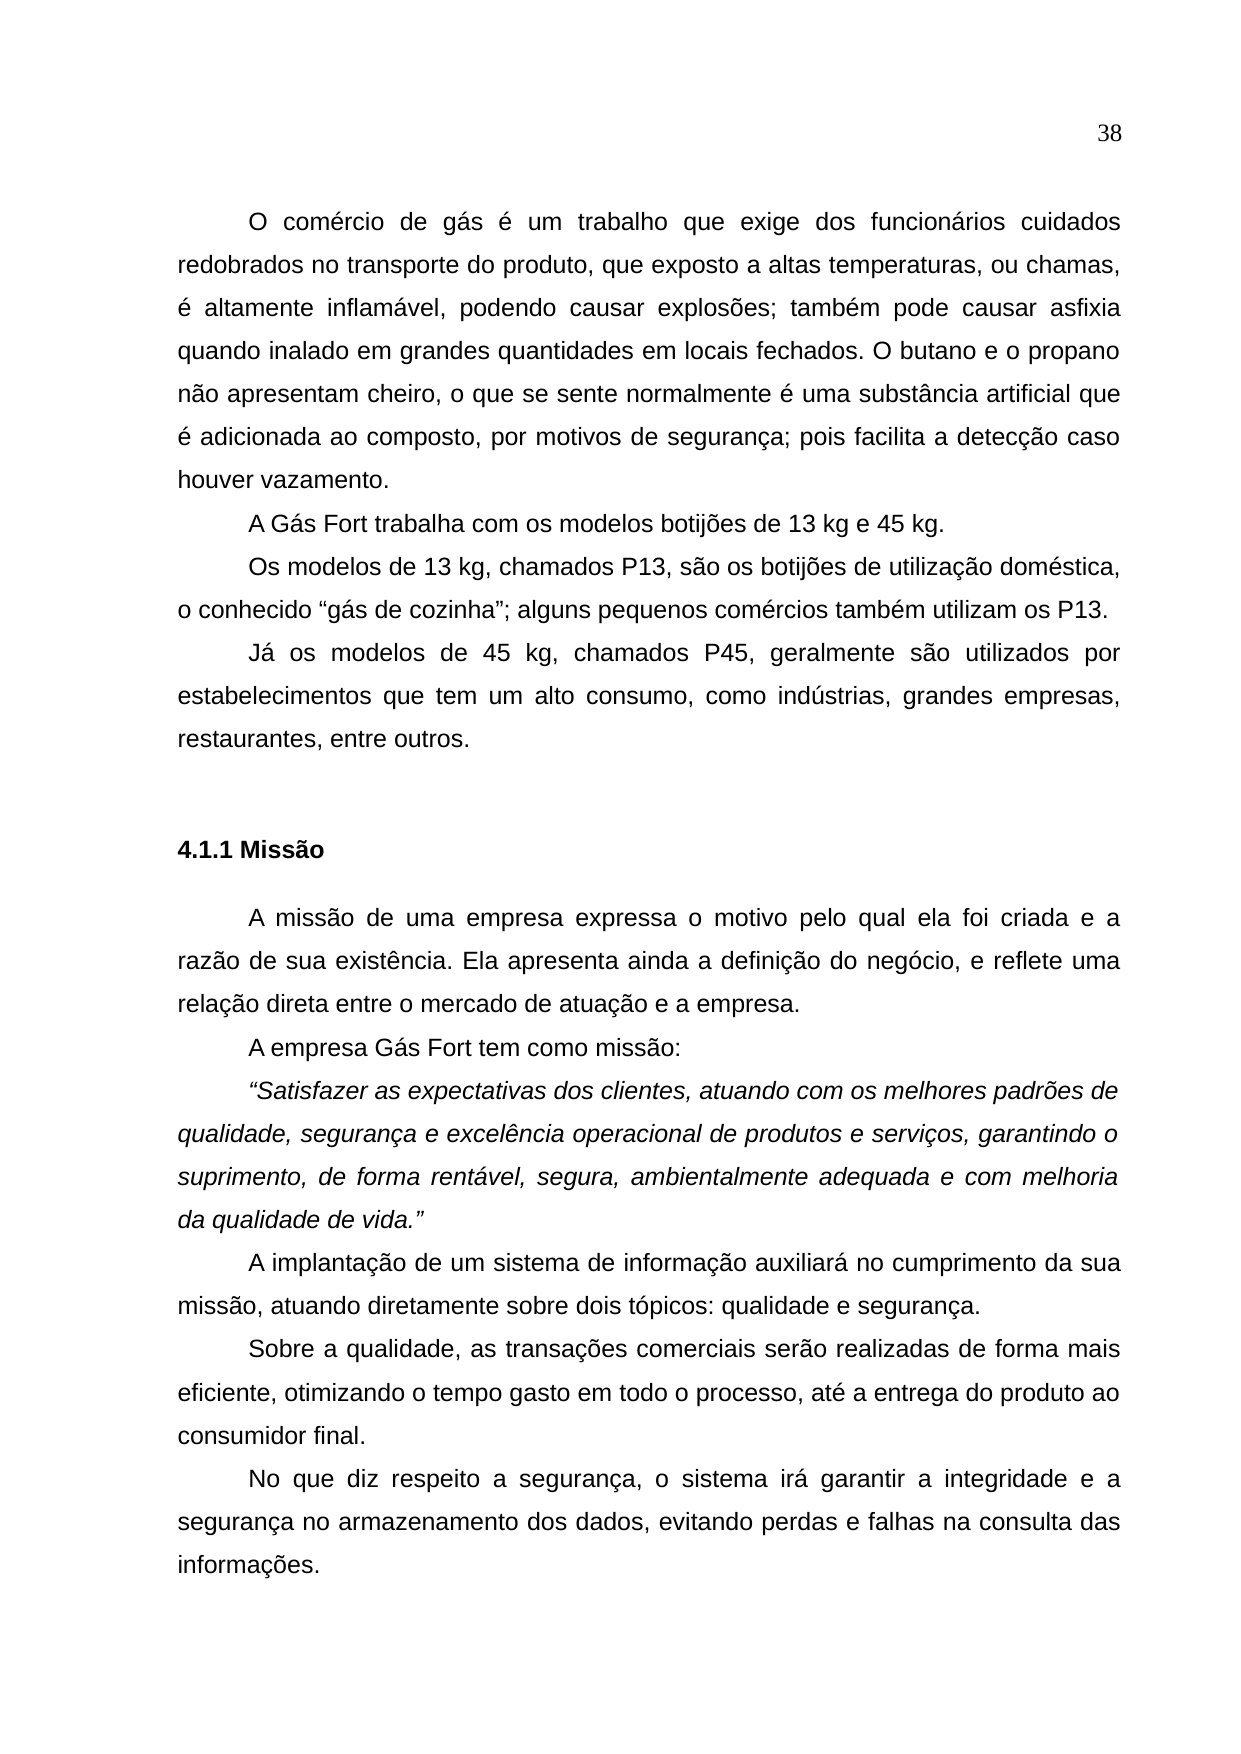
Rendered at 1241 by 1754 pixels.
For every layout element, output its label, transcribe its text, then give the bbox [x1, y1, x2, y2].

text Os modelos de 13 kg, chamados P13, são os botijões de utilização doméstica, o conhecido “gás de cozinha”; alguns pequenos comércios também utilizam os P13. [177, 552, 1122, 623]
subtitle 4.1.1 Missão [177, 835, 1122, 864]
text A implantação de um sistema de informação auxiliará no cumprimento da sua missão, atuando diretamente sobre dois tópicos: qualidade e segurança. [177, 1248, 1122, 1320]
text A Gás Fort trabalha com os modelos botijões de 13 kg e 45 kg. [177, 508, 1122, 537]
text Sobre a qualidade, as transações comerciais serão realizadas de forma mais eficiente, otimizando o tempo gasto em todo o processo, até a entrega do produto ao consumidor final. [177, 1334, 1122, 1449]
text Já os modelos de 45 kg, chamados P45, geralmente são utilizados por estabelecimentos que tem um alto consumo, como indústrias, grandes empresas, restaurantes, entre outros. [177, 638, 1122, 753]
text A empresa Gás Fort tem como missão: [177, 1032, 1122, 1061]
text A missão de uma empresa expressa o motivo pelo qual ela foi criada e a razão de sua existência. Ela apresenta ainda a definição do negócio, e reflete uma relação direta entre o mercado de atuação e a empresa. [177, 903, 1122, 1018]
text “Satisfazer as expectativas dos clientes, atuando com os melhores padrões de qualidade, segurança e excelência operacional de produtos e serviços, garantindo o suprimento, de forma rentável, segura, ambientalmente adequada e com melhoria da qualidade de vida.” [177, 1076, 1122, 1234]
text O comércio de gás é um trabalho que exige dos funcionários cuidados redobrados no transporte do produto, que exposto a altas temperaturas, ou chamas, é altamente inflamável, podendo causar explosões; também pode causar asfixia quando inalado em grandes quantidades em locais fechados. O butano e o propano não apresentam cheiro, o que se sente normalmente é uma substância artificial que é adicionada ao composto, por motivos de segurança; pois facilita a detecção caso houver vazamento. [177, 207, 1122, 494]
text No que diz respeito a segurança, o sistema irá garantir a integridade e a segurança no armazenamento dos dados, evitando perdas e falhas na consulta das informações. [177, 1464, 1122, 1579]
